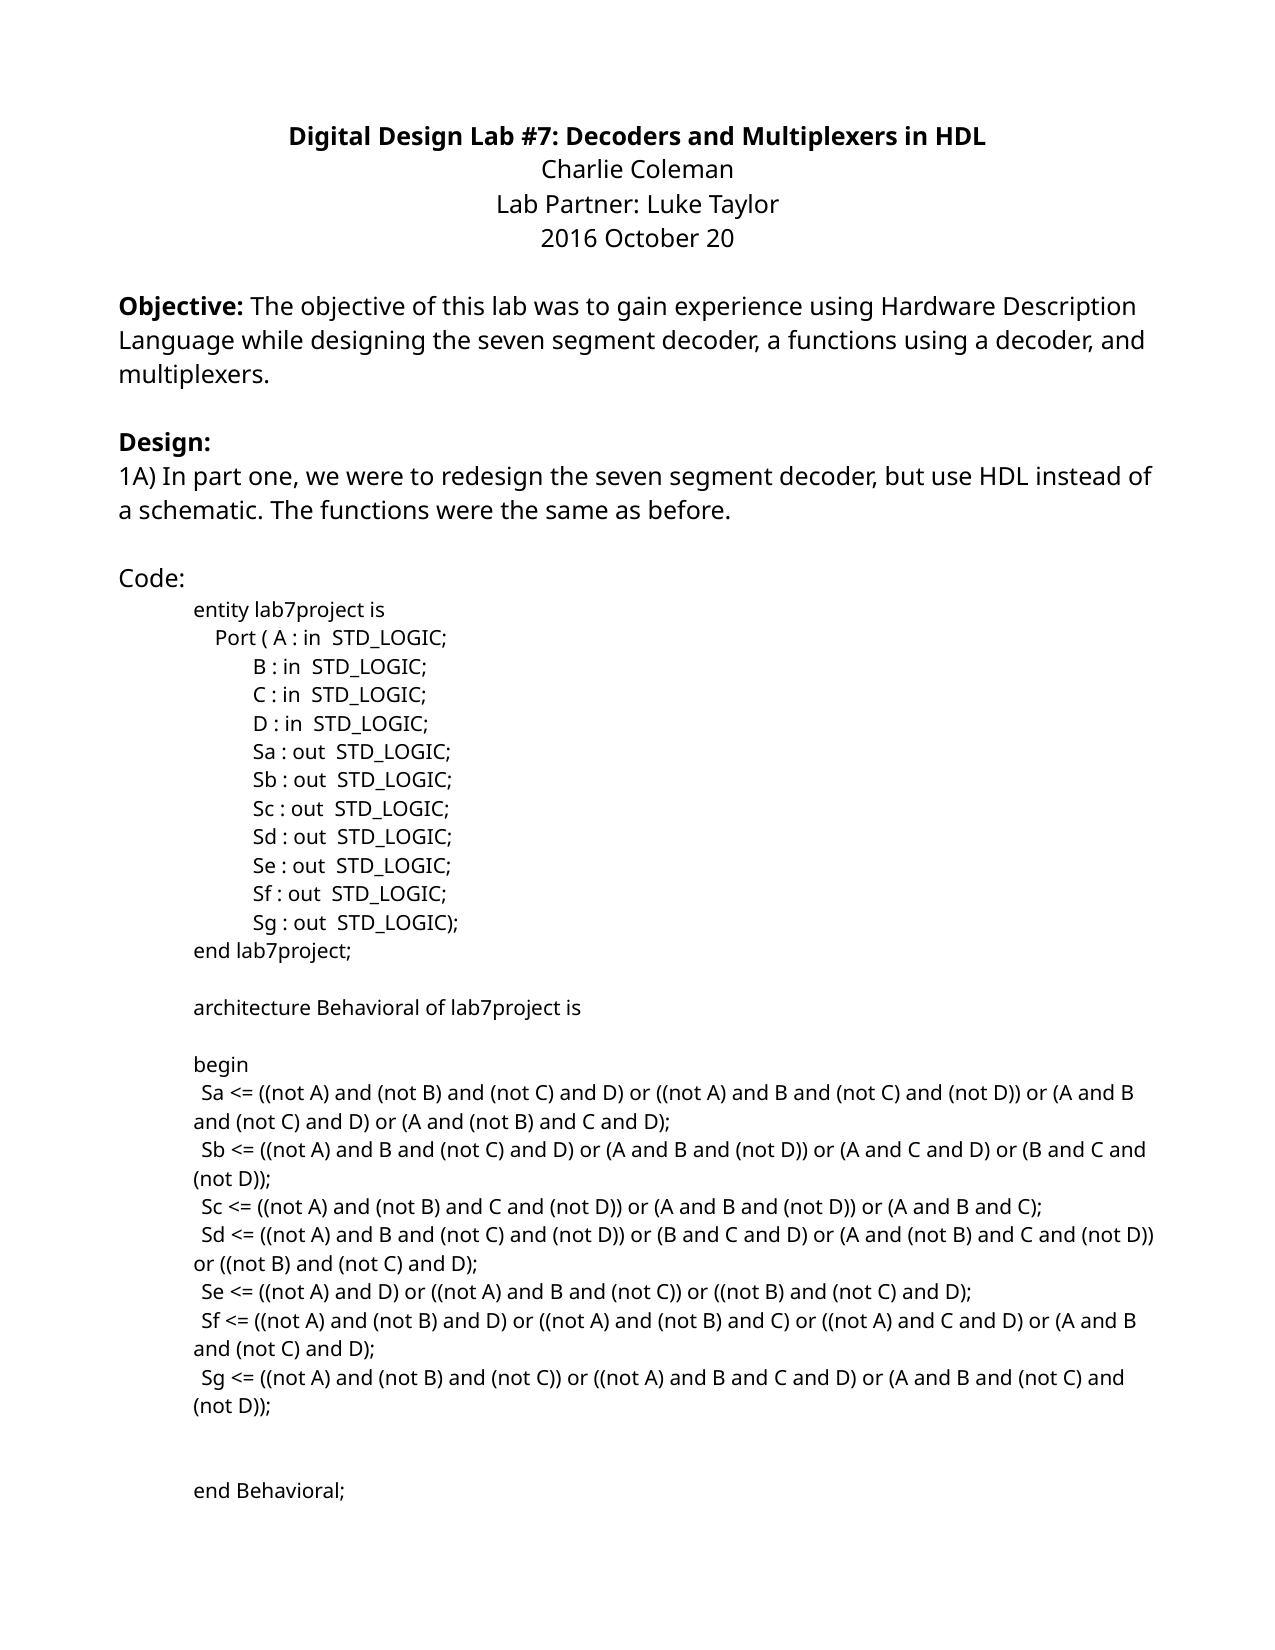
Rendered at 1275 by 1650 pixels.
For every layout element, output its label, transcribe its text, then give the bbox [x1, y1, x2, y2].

text D : in STD_LOGIC; [193, 709, 1157, 737]
text Sd <= ((not A) and B and (not C) and (not D)) or (B and C and D) or (A and (not B) and C and (not D)) or ((not B) and (not C) and D); [193, 1221, 1157, 1277]
text Objective: The objective of this lab was to gain experience using Hardware Description Language while designing the seven segment decoder, a functions using a decoder, and multiplexers. [118, 288, 1157, 391]
text B : in STD_LOGIC; [193, 652, 1157, 680]
text Sg : out STD_LOGIC); [193, 908, 1157, 936]
text Se <= ((not A) and D) or ((not A) and B and (not C)) or ((not B) and (not C) and D); [193, 1277, 1157, 1306]
text Sf <= ((not A) and (not B) and D) or ((not A) and (not B) and C) or ((not A) and C and D) or (A and B and (not C) and D); [193, 1306, 1157, 1363]
text Sa : out STD_LOGIC; [193, 737, 1157, 766]
text Charlie Coleman [118, 152, 1157, 186]
text Port ( A : in STD_LOGIC; [193, 623, 1157, 652]
text Sg <= ((not A) and (not B) and (not C)) or ((not A) and B and C and D) or (A and B and (not C) and (not D)); [193, 1363, 1157, 1420]
text entity lab7project is [193, 595, 1157, 623]
text Digital Design Lab #7: Decoders and Multiplexers in HDL [118, 118, 1157, 152]
text Se : out STD_LOGIC; [193, 851, 1157, 879]
text Lab Partner: Luke Taylor [118, 186, 1157, 220]
text Sa <= ((not A) and (not B) and (not C) and D) or ((not A) and B and (not C) and (not D)) or (A and B and (not C) and D) or (A and (not B) and C and D); [193, 1078, 1157, 1135]
text Design: [118, 425, 1157, 459]
text Sb <= ((not A) and B and (not C) and D) or (A and B and (not D)) or (A and C and D) or (B and C and (not D)); [193, 1135, 1157, 1192]
text 1A) In part one, we were to redesign the seven segment decoder, but use HDL instead of a schematic. The functions were the same as before. [118, 459, 1157, 527]
text C : in STD_LOGIC; [193, 680, 1157, 709]
text 2016 October 20 [118, 220, 1157, 254]
text Code: [118, 561, 1157, 595]
text Sd : out STD_LOGIC; [193, 822, 1157, 851]
text Sc <= ((not A) and (not B) and C and (not D)) or (A and B and (not D)) or (A and B and C); [193, 1192, 1157, 1221]
text end lab7project; [193, 936, 1157, 965]
text begin [193, 1050, 1157, 1078]
text end Behavioral; [193, 1477, 1157, 1505]
text architecture Behavioral of lab7project is [193, 993, 1157, 1022]
text Sc : out STD_LOGIC; [193, 794, 1157, 822]
text Sb : out STD_LOGIC; [193, 766, 1157, 794]
text Sf : out STD_LOGIC; [193, 879, 1157, 908]
